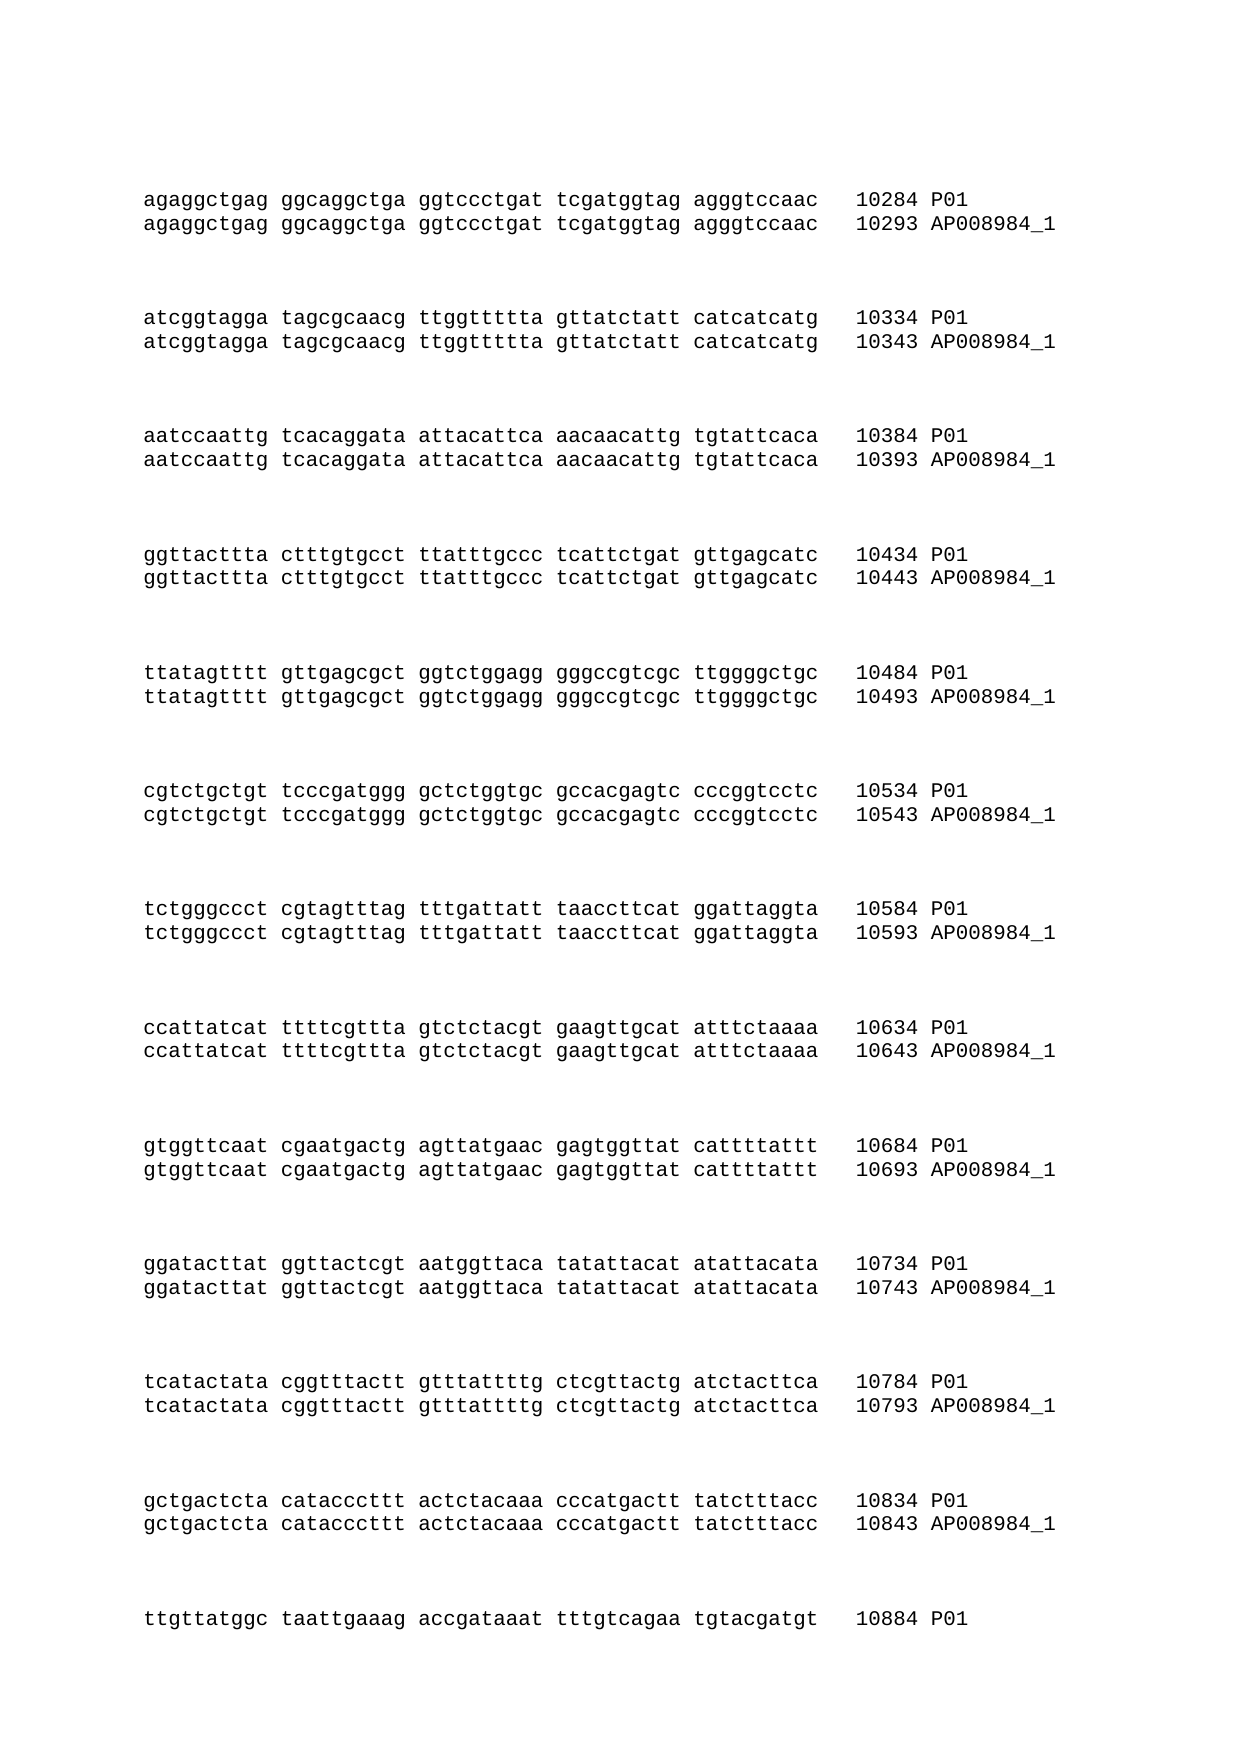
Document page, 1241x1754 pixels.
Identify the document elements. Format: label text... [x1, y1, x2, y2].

text ggatacttat ggttactcgt aatggttaca tatattacat atattacata 10743 AP008984_1 [118, 1277, 1122, 1300]
text ttatagtttt gttgagcgct ggtctggagg gggccgtcgc ttggggctgc 10484 P01 [118, 662, 1122, 686]
text tctgggccct cgtagtttag tttgattatt taaccttcat ggattaggta 10593 AP008984_1 [118, 922, 1122, 946]
text tctgggccct cgtagtttag tttgattatt taaccttcat ggattaggta 10584 P01 [118, 898, 1122, 922]
text agaggctgag ggcaggctga ggtccctgat tcgatggtag agggtccaac 10293 AP008984_1 [118, 213, 1122, 236]
text cgtctgctgt tcccgatggg gctctggtgc gccacgagtc cccggtcctc 10543 AP008984_1 [118, 804, 1122, 827]
text ccattatcat ttttcgttta gtctctacgt gaagttgcat atttctaaaa 10643 AP008984_1 [118, 1040, 1122, 1064]
text ggttacttta ctttgtgcct ttatttgccc tcattctgat gttgagcatc 10434 P01 [118, 544, 1122, 567]
text aatccaattg tcacaggata attacattca aacaacattg tgtattcaca 10393 AP008984_1 [118, 449, 1122, 473]
text ggttacttta ctttgtgcct ttatttgccc tcattctgat gttgagcatc 10443 AP008984_1 [118, 567, 1122, 591]
text gctgactcta catacccttt actctacaaa cccatgactt tatctttacc 10834 P01 [118, 1489, 1122, 1513]
text ttgttatggc taattgaaag accgataaat tttgtcagaa tgtacgatgt 10884 P01 [118, 1608, 1122, 1631]
text aatccaattg tcacaggata attacattca aacaacattg tgtattcaca 10384 P01 [118, 426, 1122, 449]
text gtggttcaat cgaatgactg agttatgaac gagtggttat cattttattt 10693 AP008984_1 [118, 1158, 1122, 1182]
text agaggctgag ggcaggctga ggtccctgat tcgatggtag agggtccaac 10284 P01 [118, 189, 1122, 213]
text cgtctgctgt tcccgatggg gctctggtgc gccacgagtc cccggtcctc 10534 P01 [118, 780, 1122, 804]
text tcatactata cggtttactt gtttattttg ctcgttactg atctacttca 10784 P01 [118, 1371, 1122, 1395]
text ccattatcat ttttcgttta gtctctacgt gaagttgcat atttctaaaa 10634 P01 [118, 1017, 1122, 1040]
text ttatagtttt gttgagcgct ggtctggagg gggccgtcgc ttggggctgc 10493 AP008984_1 [118, 686, 1122, 709]
text gtggttcaat cgaatgactg agttatgaac gagtggttat cattttattt 10684 P01 [118, 1135, 1122, 1158]
text ggatacttat ggttactcgt aatggttaca tatattacat atattacata 10734 P01 [118, 1253, 1122, 1277]
text gctgactcta catacccttt actctacaaa cccatgactt tatctttacc 10843 AP008984_1 [118, 1513, 1122, 1537]
text tcatactata cggtttactt gtttattttg ctcgttactg atctacttca 10793 AP008984_1 [118, 1395, 1122, 1419]
text atcggtagga tagcgcaacg ttggttttta gttatctatt catcatcatg 10334 P01 [118, 307, 1122, 331]
text atcggtagga tagcgcaacg ttggttttta gttatctatt catcatcatg 10343 AP008984_1 [118, 331, 1122, 354]
